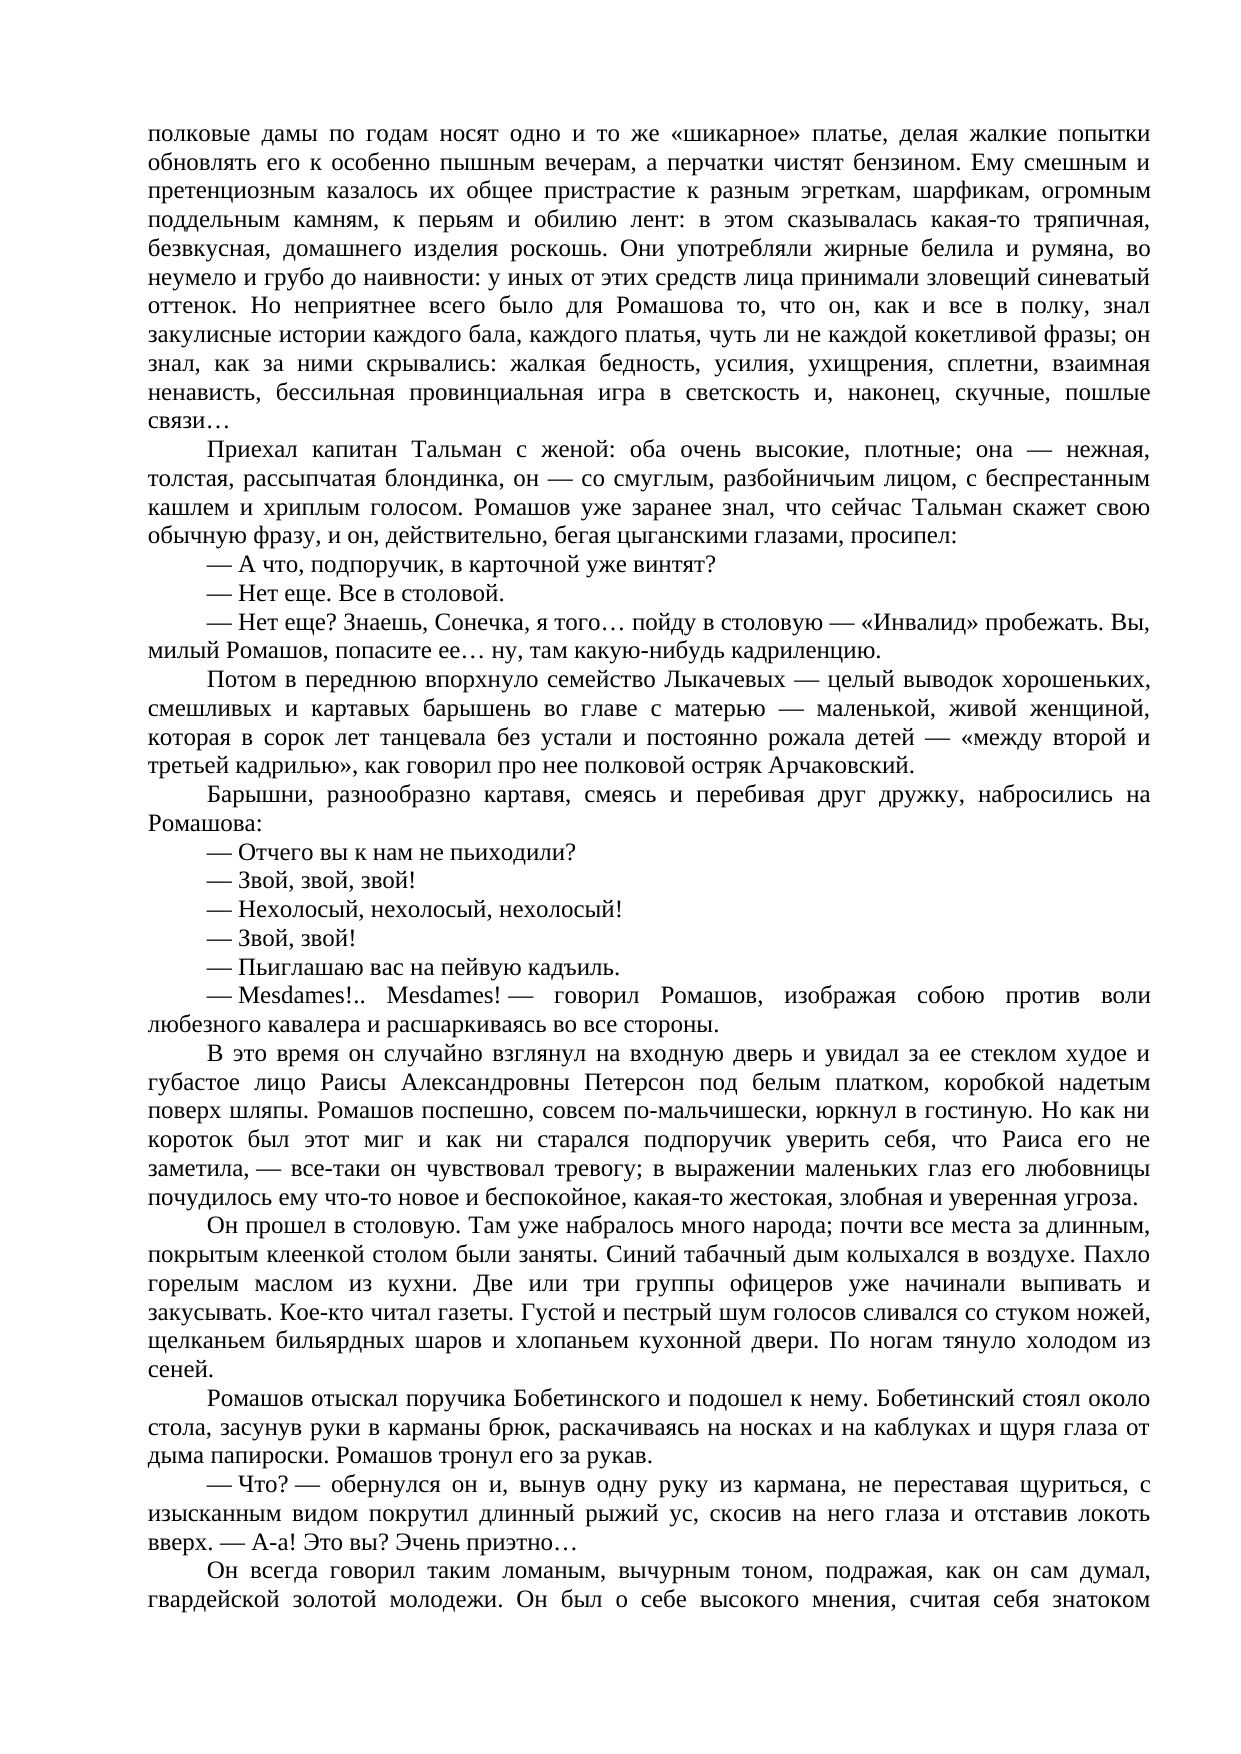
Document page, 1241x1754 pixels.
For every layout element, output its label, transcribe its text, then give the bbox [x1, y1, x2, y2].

text Он всегда говорил таким ломаным, вычурным тоном, подражая, как он сам думал, гвардейской золотой молодежи. Он был о себе высокого мнения, считая себя знатоком [148, 1556, 1152, 1613]
text — А что, подпоручик, в карточной уже винтят? [148, 549, 1152, 578]
text — Mesdames!.. Mesdames! — говорил Ромашов, изображая собою против воли любезного кавалера и расшаркиваясь во все стороны. [148, 981, 1152, 1038]
text — Отчего вы к нам не пьиходили? [148, 837, 1152, 866]
text — Пьиглашаю вас на пейвую кадъиль. [148, 952, 1152, 981]
text В это время он случайно взглянул на входную дверь и увидал за ее стеклом худое и губастое лицо Раисы Александровны Петерсон под белым платком, коробкой надетым поверх шляпы. Ромашов поспешно, совсем по-мальчишески, юркнул в гостиную. Но как ни короток был этот миг и как ни старался подпоручик уверить себя, что Раиса его не заметила, — все-таки он чувствовал тревогу; в выражении маленьких глаз его любовницы почудилось ему что-то новое и беспокойное, какая-то жестокая, злобная и уверенная угроза. [148, 1038, 1152, 1211]
text полковые дамы по годам носят одно и то же «шикарное» платье, делая жалкие попытки обновлять его к особенно пышным вечерам, а перчатки чистят бензином. Ему смешным и претенциозным казалось их общее пристрастие к разным эгреткам, шарфикам, огромным поддельным камням, к перьям и обилию лент: в этом сказывалась какая-то тряпичная, безвкусная, домашнего изделия роскошь. Они употребляли жирные белила и румяна, во неумело и грубо до наивности: у иных от этих средств лица принимали зловещий синеватый оттенок. Но неприятнее всего было для Ромашова то, что он, как и все в полку, знал закулисные истории каждого бала, каждого платья, чуть ли не каждой кокетливой фразы; он знал, как за ними скрывались: жалкая бедность, усилия, ухищрения, сплетни, взаимная ненависть, бессильная провинциальная игра в светскость и, наконец, скучные, пошлые связи… [148, 118, 1152, 434]
text Приехал капитан Тальман с женой: оба очень высокие, плотные; она — нежная, толстая, рассыпчатая блондинка, он — со смуглым, разбойничьим лицом, с беспрестанным кашлем и хриплым голосом. Ромашов уже заранее знал, что сейчас Тальман скажет свою обычную фразу, и он, действительно, бегая цыганскими глазами, просипел: [148, 434, 1152, 549]
text — Звой, звой, звой! [148, 866, 1152, 894]
text — Нет еще? Знаешь, Сонечка, я того… пойду в столовую — «Инвалид» пробежать. Вы, милый Ромашов, попасите ее… ну, там какую-нибудь кадриленцию. [148, 607, 1152, 664]
text Он прошел в столовую. Там уже набралось много народа; почти все места за длинным, покрытым клеенкой столом были заняты. Синий табачный дым колыхался в воздухе. Пахло горелым маслом из кухни. Две или три группы офицеров уже начинали выпивать и закусывать. Кое-кто читал газеты. Густой и пестрый шум голосов сливался со стуком ножей, щелканьем бильярдных шаров и хлопаньем кухонной двери. По ногам тянуло холодом из сеней. [148, 1211, 1152, 1383]
text Барышни, разнообразно картавя, смеясь и перебивая друг дружку, набросились на Ромашова: [148, 779, 1152, 837]
text — Что? — обернулся он и, вынув одну руку из кармана, не переставая щуриться, с изысканным видом покрутил длинный рыжий ус, скосив на него глаза и отставив локоть вверх. — А-а! Это вы? Эчень приэтно… [148, 1469, 1152, 1556]
text — Нет еще. Все в столовой. [148, 578, 1152, 607]
text — Нехолосый, нехолосый, нехолосый! [148, 894, 1152, 923]
text — Звой, звой! [148, 923, 1152, 952]
text Ромашов отыскал поручика Бобетинского и подошел к нему. Бобетинский стоял около стола, засунув руки в карманы брюк, раскачиваясь на носках и на каблуках и щуря глаза от дыма папироски. Ромашов тронул его за рукав. [148, 1383, 1152, 1469]
text Потом в переднюю впорхнуло семейство Лыкачевых — целый выводок хорошеньких, смешливых и картавых барышень во главе с матерью — маленькой, живой женщиной, которая в сорок лет танцевала без устали и постоянно рожала детей — «между второй и третьей кадрилью», как говорил про нее полковой остряк Арчаковский. [148, 664, 1152, 779]
